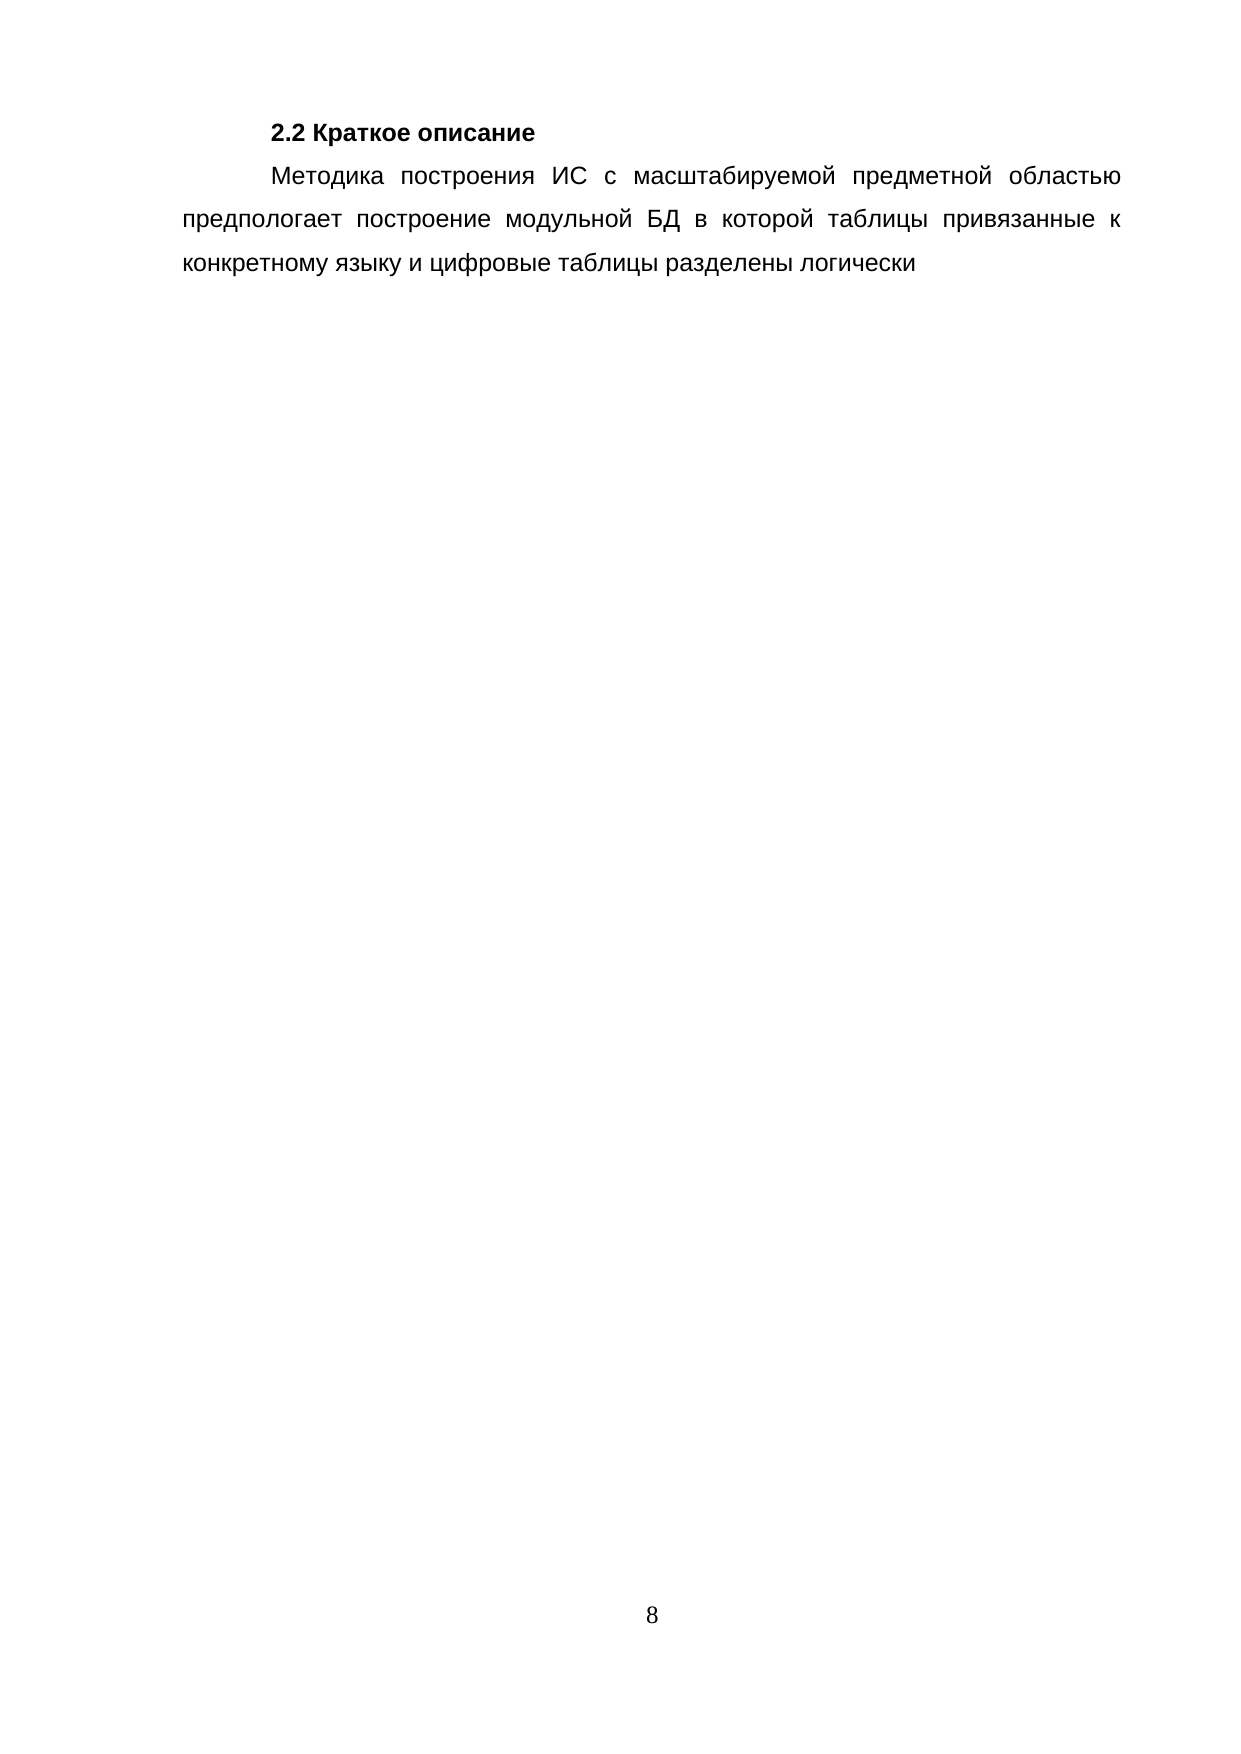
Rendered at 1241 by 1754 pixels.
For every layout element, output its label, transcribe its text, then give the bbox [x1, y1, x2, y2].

subtitle Краткое описание [182, 118, 1122, 147]
text Методика построения ИС с масштабируемой предметной областью предпологает построение модульной БД в которой таблицы привязанные к конкретному языку и цифровые таблицы разделены логически [182, 161, 1122, 276]
